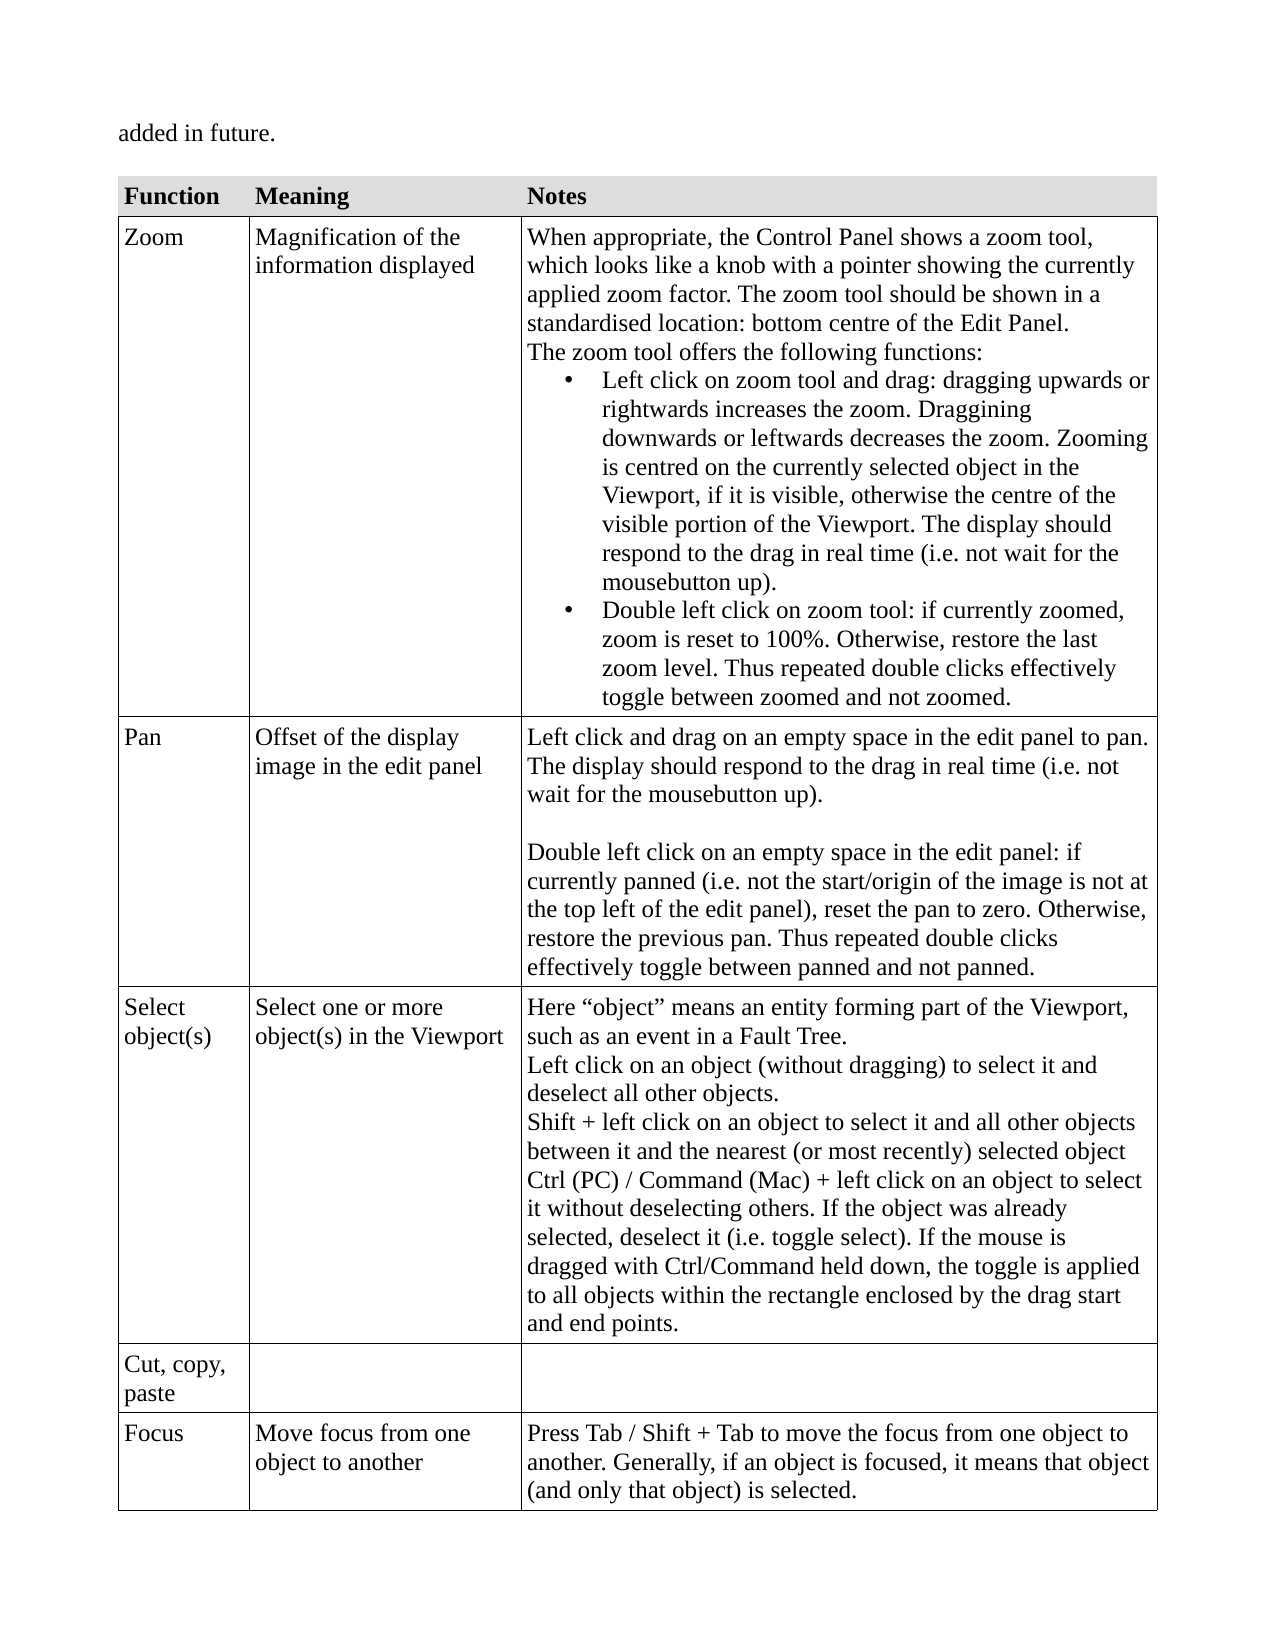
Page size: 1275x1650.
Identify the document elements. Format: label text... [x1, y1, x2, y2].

text added in future. [118, 118, 1157, 147]
table_cell Offset of the display image in the edit panel [250, 717, 521, 986]
table_cell Press Tab / Shift + Tab to move the focus from one object to another. Generally, if an object is focused, it means that object (and only that object) is selected. [522, 1413, 1157, 1510]
table_cell When appropriate, the Control Panel shows a zoom tool, which looks like a knob with a pointer showing the currently applied zoom factor. The zoom tool should be shown in a standardised location: bottom centre of the Edit Panel. The zoom tool offers the following functions: Left click on zoom tool and drag: dragging upwards or rightwards increases the zoom. Draggining downwards or leftwards decreases the zoom. Zooming is centred on the currently selected object in the Viewport, if it is visible, otherwise the centre of the visible portion of the Viewport. The display should respond to the drag in real time (i.e. not wait for the mousebutton up). Double left click on zoom tool: if currently zoomed, zoom is reset to 100%. Otherwise, restore the last zoom level. Thus repeated double clicks effectively toggle between zoomed and not zoomed. [522, 217, 1157, 716]
table_cell [522, 1344, 1157, 1412]
table_cell Here “object” means an entity forming part of the Viewport, such as an event in a Fault Tree. Left click on an object (without dragging) to select it and deselect all other objects. Shift + left click on an object to select it and all other objects between it and the nearest (or most recently) selected object Ctrl (PC) / Command (Mac) + left click on an object to select it without deselecting others. If the object was already selected, deselect it (i.e. toggle select). If the mouse is dragged with Ctrl/Command held down, the toggle is applied to all objects within the rectangle enclosed by the drag start and end points. [522, 987, 1157, 1343]
table_cell Magnification of the information displayed [250, 217, 521, 716]
table_cell Select one or more object(s) in the Viewport [250, 987, 521, 1343]
table_cell Focus [119, 1413, 249, 1510]
table_cell Cut, copy, paste [119, 1344, 249, 1412]
table_header Meaning [249, 176, 521, 216]
table_header Function [118, 176, 249, 216]
table_cell Select object(s) [119, 987, 249, 1343]
table_cell [250, 1344, 521, 1412]
table_cell Zoom [119, 217, 249, 716]
table_cell Pan [119, 717, 249, 986]
table_cell Move focus from one object to another [250, 1413, 521, 1510]
table_cell Left click and drag on an empty space in the edit panel to pan. The display should respond to the drag in real time (i.e. not wait for the mousebutton up). Double left click on an empty space in the edit panel: if currently panned (i.e. not the start/origin of the image is not at the top left of the edit panel), reset the pan to zero. Otherwise, restore the previous pan. Thus repeated double clicks effectively toggle between panned and not panned. [522, 717, 1157, 986]
table_header Notes [521, 176, 1157, 216]
